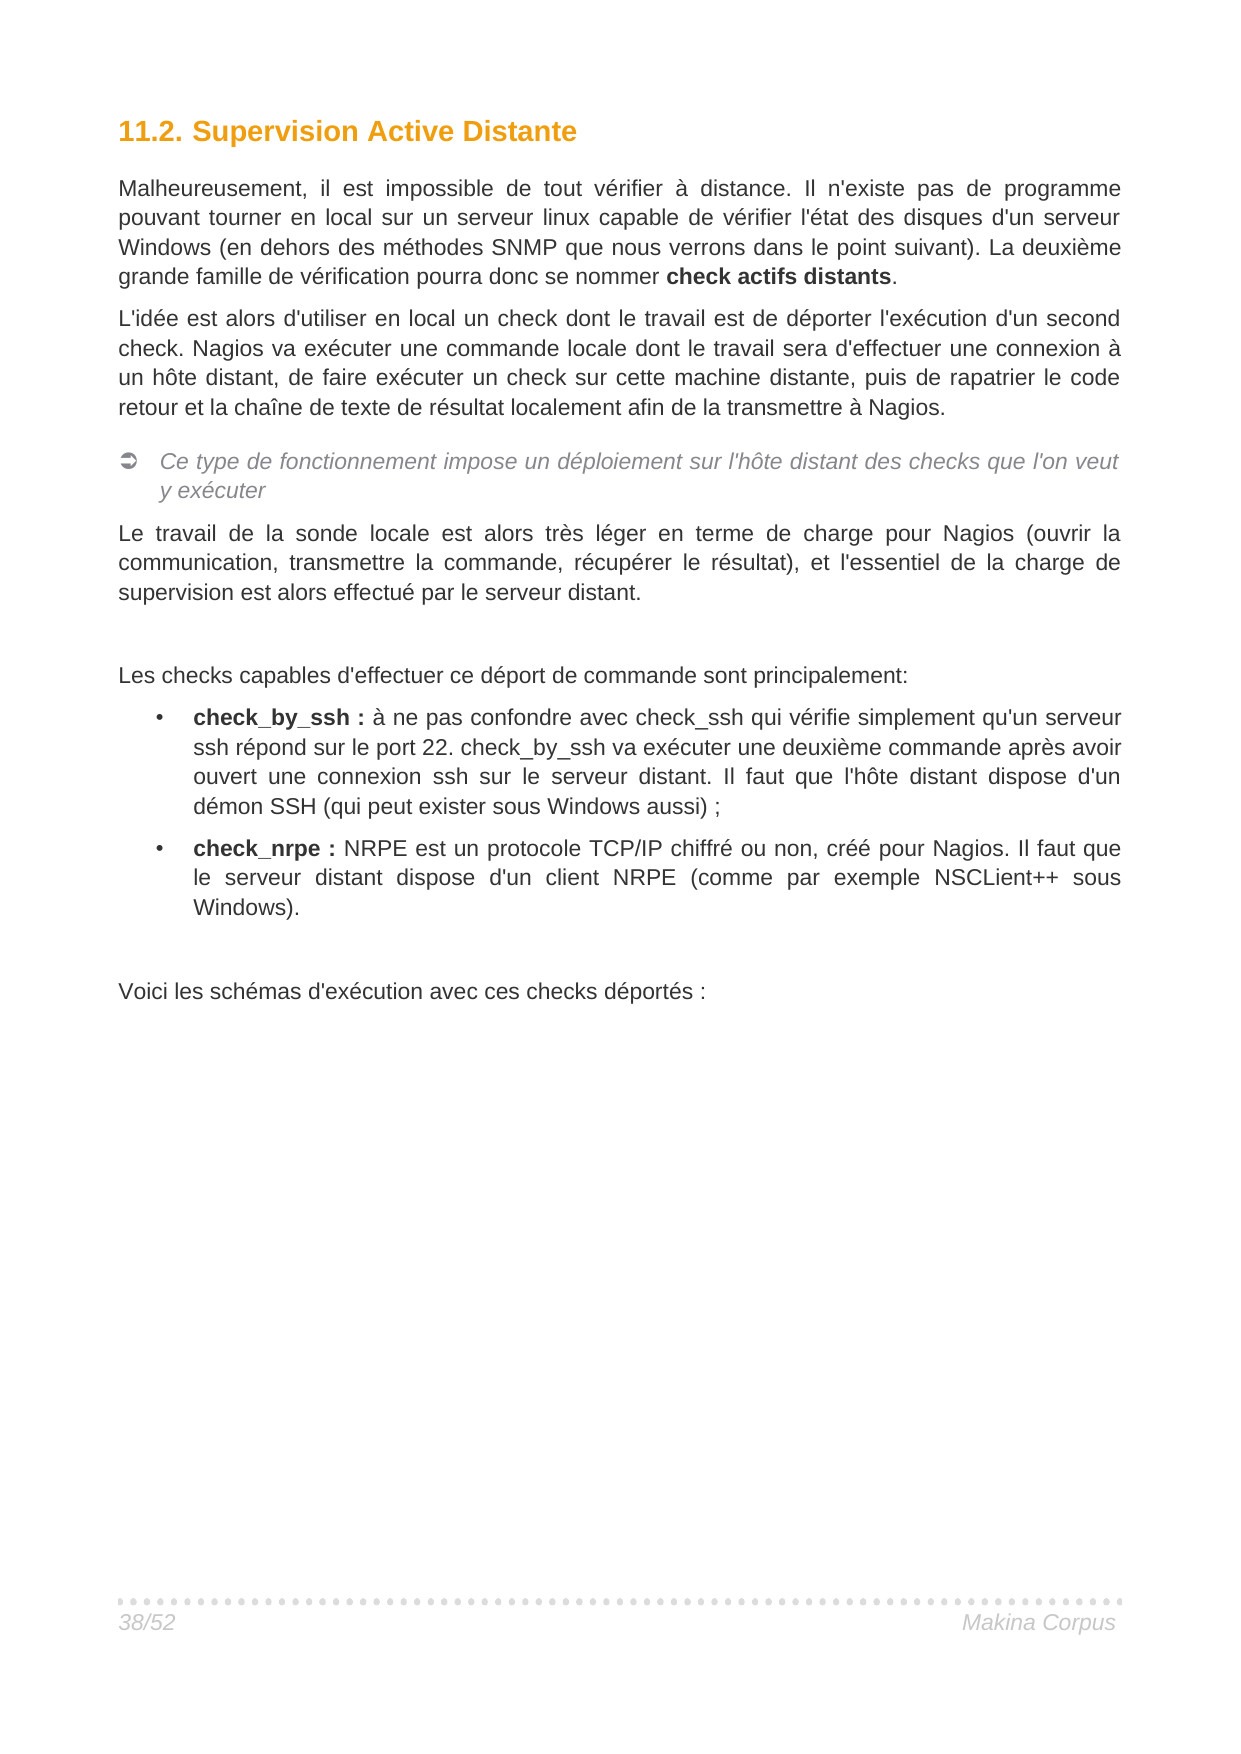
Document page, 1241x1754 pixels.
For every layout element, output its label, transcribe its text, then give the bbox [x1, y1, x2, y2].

text Les checks capables d'effectuer ce déport de commande sont principalement: [118, 660, 1122, 690]
text Malheureusement, il est impossible de tout vérifier à distance. Il n'existe pas de programme pouvant tourner en local sur un serveur linux capable de vérifier l'état des disques d'un serveur Windows (en dehors des méthodes SNMP que nous verrons dans le point suivant). La deuxième grande famille de vérification pourra donc se nommer check actifs distants. [118, 173, 1122, 291]
list check_by_ssh : à ne pas confondre avec check_ssh qui vérifie simplement qu'un serveur ssh répond sur le port 22. check_by_ssh va exécuter une deuxième commande après avoir ouvert une connexion ssh sur le serveur distant. Il faut que l'hôte distant dispose d'un démon SSH (qui peut exister sous Windows aussi) ; [156, 702, 1122, 820]
text Le travail de la sonde locale est alors très léger en terme de charge pour Nagios (ouvrir la communication, transmettre la commande, récupérer le résultat), et l'essentiel de la charge de supervision est alors effectué par le serveur distant. [118, 517, 1122, 606]
text L'idée est alors d'utiliser en local un check dont le travail est de déporter l'exécution d'un second check. Nagios va exécuter une commande locale dont le travail sera d'effectuer une connexion à un hôte distant, de faire exécuter un check sur cette machine distante, puis de rapatrier le code retour et la chaîne de texte de résultat localement afin de la transmettre à Nagios. [118, 303, 1122, 421]
list check_nrpe : NRPE est un protocole TCP/IP chiffré ou non, créé pour Nagios. Il faut que le serveur distant dispose d'un client NRPE (comme par exemple NSCLient++ sous Windows). [156, 833, 1122, 921]
picture [118, 1593, 1123, 1610]
subtitle Supervision Active Distante [118, 118, 1122, 148]
list Ce type de fonctionnement impose un déploiement sur l'hôte distant des checks que l'on veut y exécuter [118, 446, 1122, 505]
text Voici les schémas d'exécution avec ces checks déportés : [118, 976, 1122, 1005]
